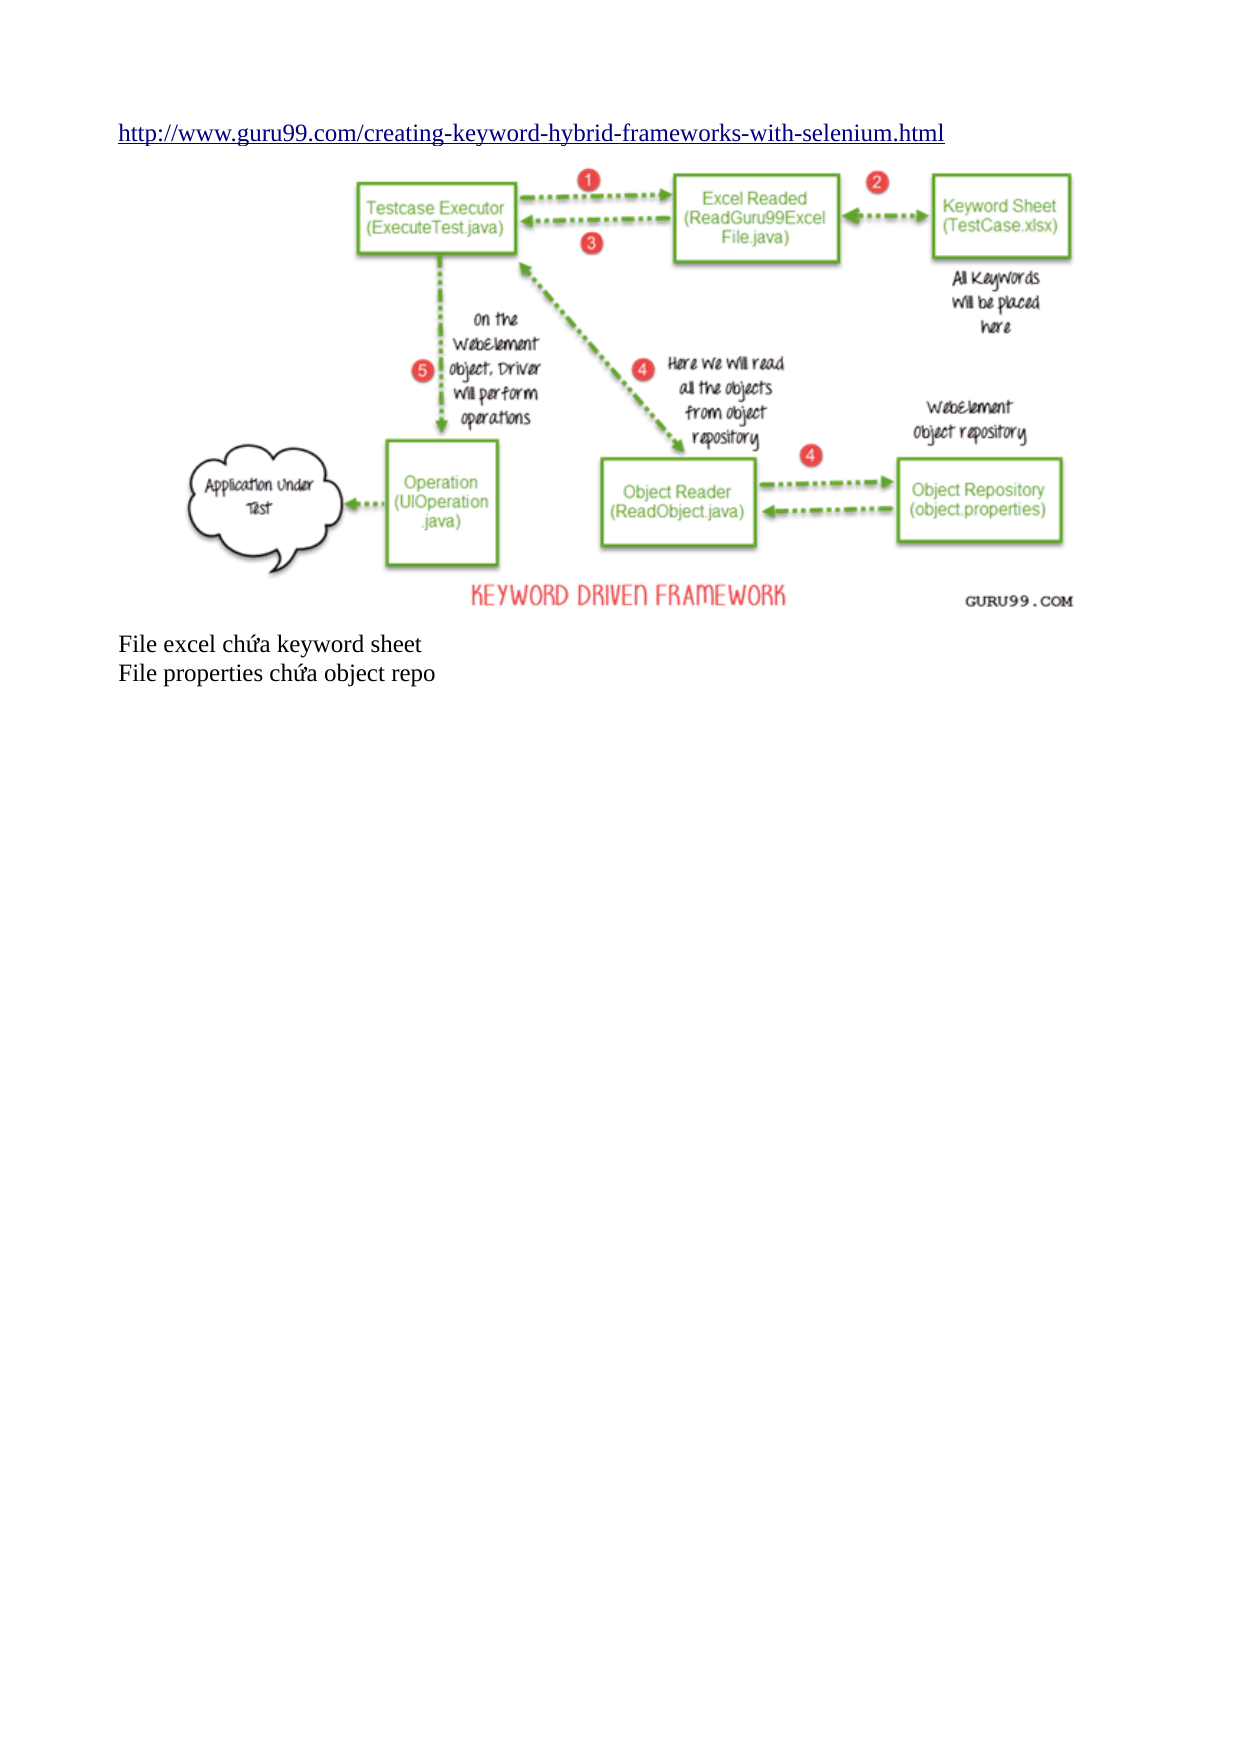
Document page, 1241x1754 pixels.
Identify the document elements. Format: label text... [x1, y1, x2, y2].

picture [118, 146, 1122, 630]
text http://www.guru99.com/creating-keyword-hybrid-frameworks-with-selenium.html [118, 118, 1122, 146]
text File properties chứa object repo [118, 658, 1122, 687]
text File excel chứa keyword sheet [118, 630, 1122, 658]
